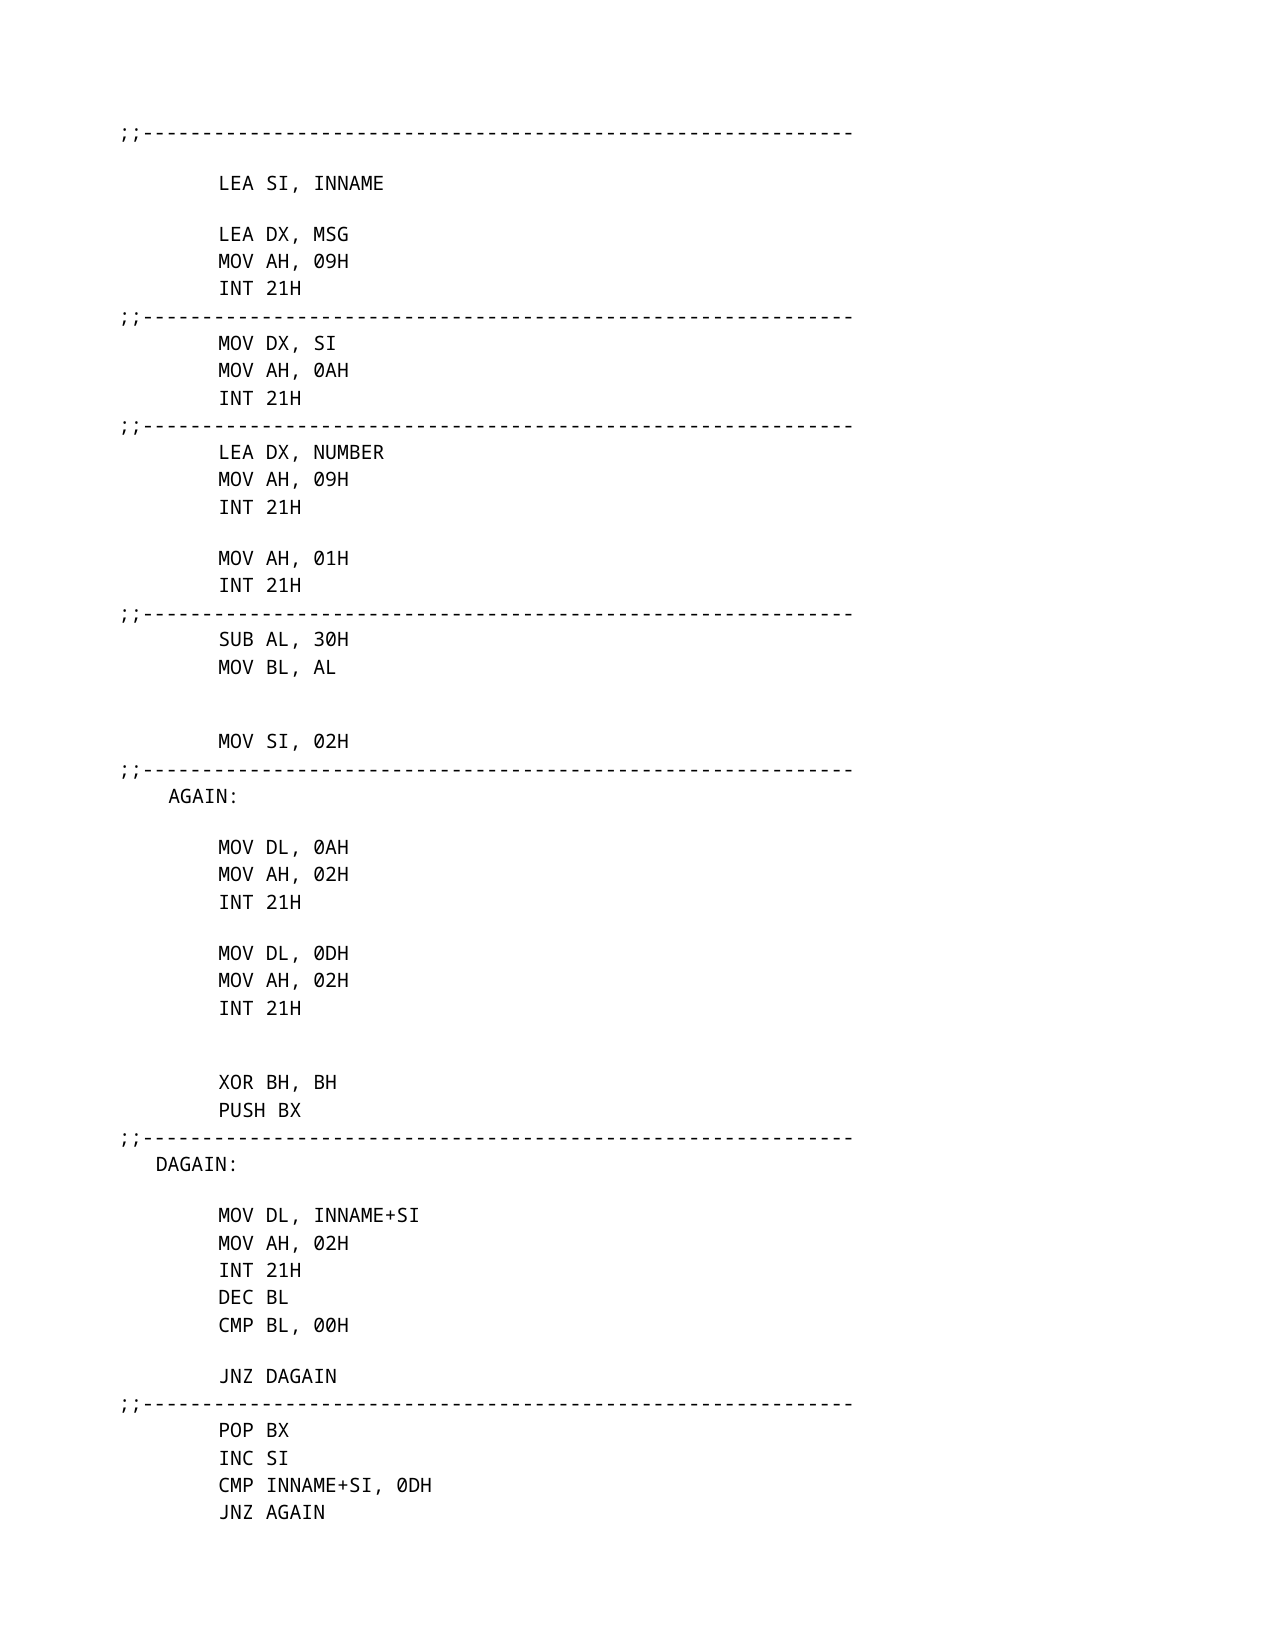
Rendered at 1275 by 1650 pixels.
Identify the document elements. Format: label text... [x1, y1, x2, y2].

text INT 21H [118, 1256, 1157, 1283]
text LEA DX, MSG [118, 220, 1157, 247]
text ;;------------------------------------------------------------ [118, 1389, 1157, 1416]
text JNZ DAGAIN [118, 1362, 1157, 1389]
text MOV AH, 02H [118, 1229, 1157, 1256]
text INT 21H [118, 384, 1157, 411]
text MOV DX, SI [118, 329, 1157, 356]
text INC SI [118, 1444, 1157, 1471]
text MOV AH, 02H [118, 966, 1157, 994]
text MOV AH, 09H [118, 466, 1157, 493]
text ;;------------------------------------------------------------ [118, 755, 1157, 782]
text ;;------------------------------------------------------------ [118, 411, 1157, 438]
text LEA SI, INNAME [118, 169, 1157, 196]
text XOR BH, BH [118, 1068, 1157, 1096]
text MOV DL, 0AH [118, 833, 1157, 861]
text JNZ AGAIN [118, 1498, 1157, 1526]
text INT 21H [118, 493, 1157, 520]
text DAGAIN: [118, 1150, 1157, 1178]
text INT 21H [118, 274, 1157, 302]
text PUSH BX [118, 1096, 1157, 1123]
text MOV AH, 09H [118, 247, 1157, 274]
text MOV AH, 01H [118, 544, 1157, 571]
text MOV BL, AL [118, 653, 1157, 681]
text INT 21H [118, 994, 1157, 1021]
text MOV DL, INNAME+SI [118, 1201, 1157, 1229]
text ;;------------------------------------------------------------ [118, 302, 1157, 329]
text AGAIN: [118, 782, 1157, 809]
text CMP INNAME+SI, 0DH [118, 1471, 1157, 1498]
text MOV DL, 0DH [118, 939, 1157, 966]
text MOV SI, 02H [118, 728, 1157, 755]
text INT 21H [118, 571, 1157, 599]
text ;;------------------------------------------------------------ [118, 599, 1157, 626]
text MOV AH, 02H [118, 861, 1157, 888]
text SUB AL, 30H [118, 626, 1157, 653]
text CMP BL, 00H [118, 1311, 1157, 1338]
text ;;------------------------------------------------------------ [118, 1123, 1157, 1150]
text LEA DX, NUMBER [118, 438, 1157, 466]
text DEC BL [118, 1283, 1157, 1311]
text ;;------------------------------------------------------------ [118, 118, 1157, 145]
text MOV AH, 0AH [118, 356, 1157, 384]
text INT 21H [118, 888, 1157, 915]
text POP BX [118, 1416, 1157, 1444]
